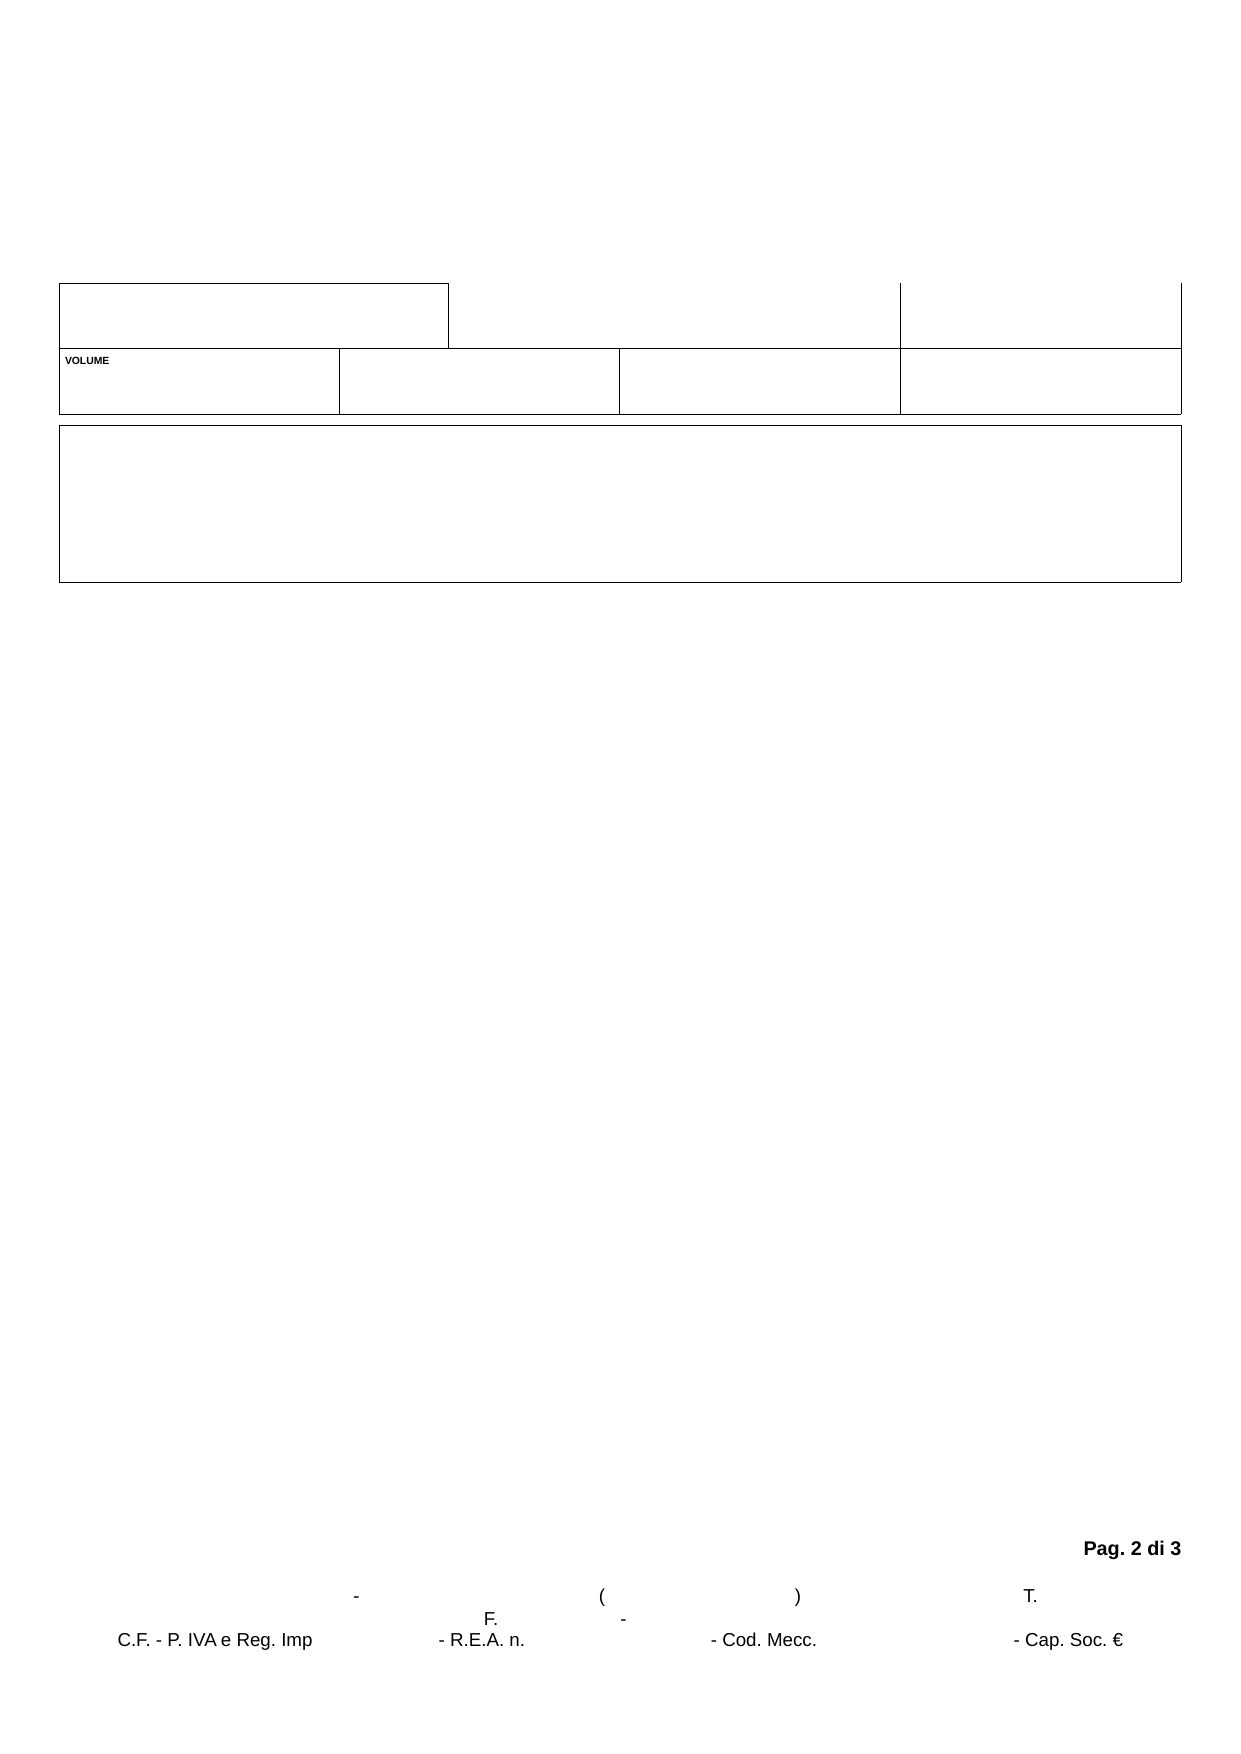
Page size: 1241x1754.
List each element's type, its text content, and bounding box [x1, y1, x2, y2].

table_cell [449, 313, 900, 348]
table_cell <get_language('LUNGHEZZA (LMT)', getLang())> [340, 349, 619, 371]
table_cell VOLUME [60, 349, 339, 371]
table_cell <get_language('PESO', getLang())> [620, 349, 900, 371]
table_cell <get_language('TOTALE FATTURA', getLang())> [901, 349, 1181, 371]
table_cell <o.pricelist_id.currency_id.symbol or ''> <formatLang(o.amount_total, digits=get_digits(dp='Account')) or '0,00'> [901, 371, 1181, 414]
table_cell <return_note(o.partner_id.property_account_position.text_comment_invoice)> [60, 550, 1181, 582]
table_cell <get_language('TOTALE IMPOSTA', getLang())> [901, 283, 1181, 313]
table_cell [59, 415, 1181, 425]
table_cell [60, 371, 339, 414]
table_cell <o.pricelist_id.currency_id.symbol or ''> <formatLang(o.amount_tax, digits=get_digits(dp='Account')) or '0,00'> [901, 313, 1181, 348]
table_cell [60, 284, 448, 348]
table_header <get_language('I NOSTRI PRODOTTI SONO STUDIATI E PREVISTI PER USO DOMESTICO. EVENTUALI VENDITE EFFETTUATE AD UTENTI PROFESSIONISTI (ES. BAR, RISTORANTI, DISCOTECHE, PISCINE, ECC.) COMPORTANO LA DECADENZA DI QUALSIASI GARANZIA SUL PRODOTTO.', getLang())> <company.footer_note if company.footer_note else ''> [59, 601, 1056, 938]
table_cell [340, 371, 619, 414]
table_cell <if test="o.text_note_post"> [60, 454, 1181, 485]
table_cell <get_language('FIRMA', getLang())> [449, 283, 900, 313]
table_cell <get_language('NOTE', getLang())> [60, 426, 1181, 454]
table_cell </if> [60, 517, 1181, 550]
table_cell <o.text_note_post> [60, 485, 1181, 517]
table_cell [620, 371, 900, 414]
text <if test="o.partner_id.show_codebar"> [59, 958, 1181, 979]
table_header <if test="company.fsc_certified and company.fsc_from_date<= o.date_order"> </if> [1056, 601, 1181, 938]
